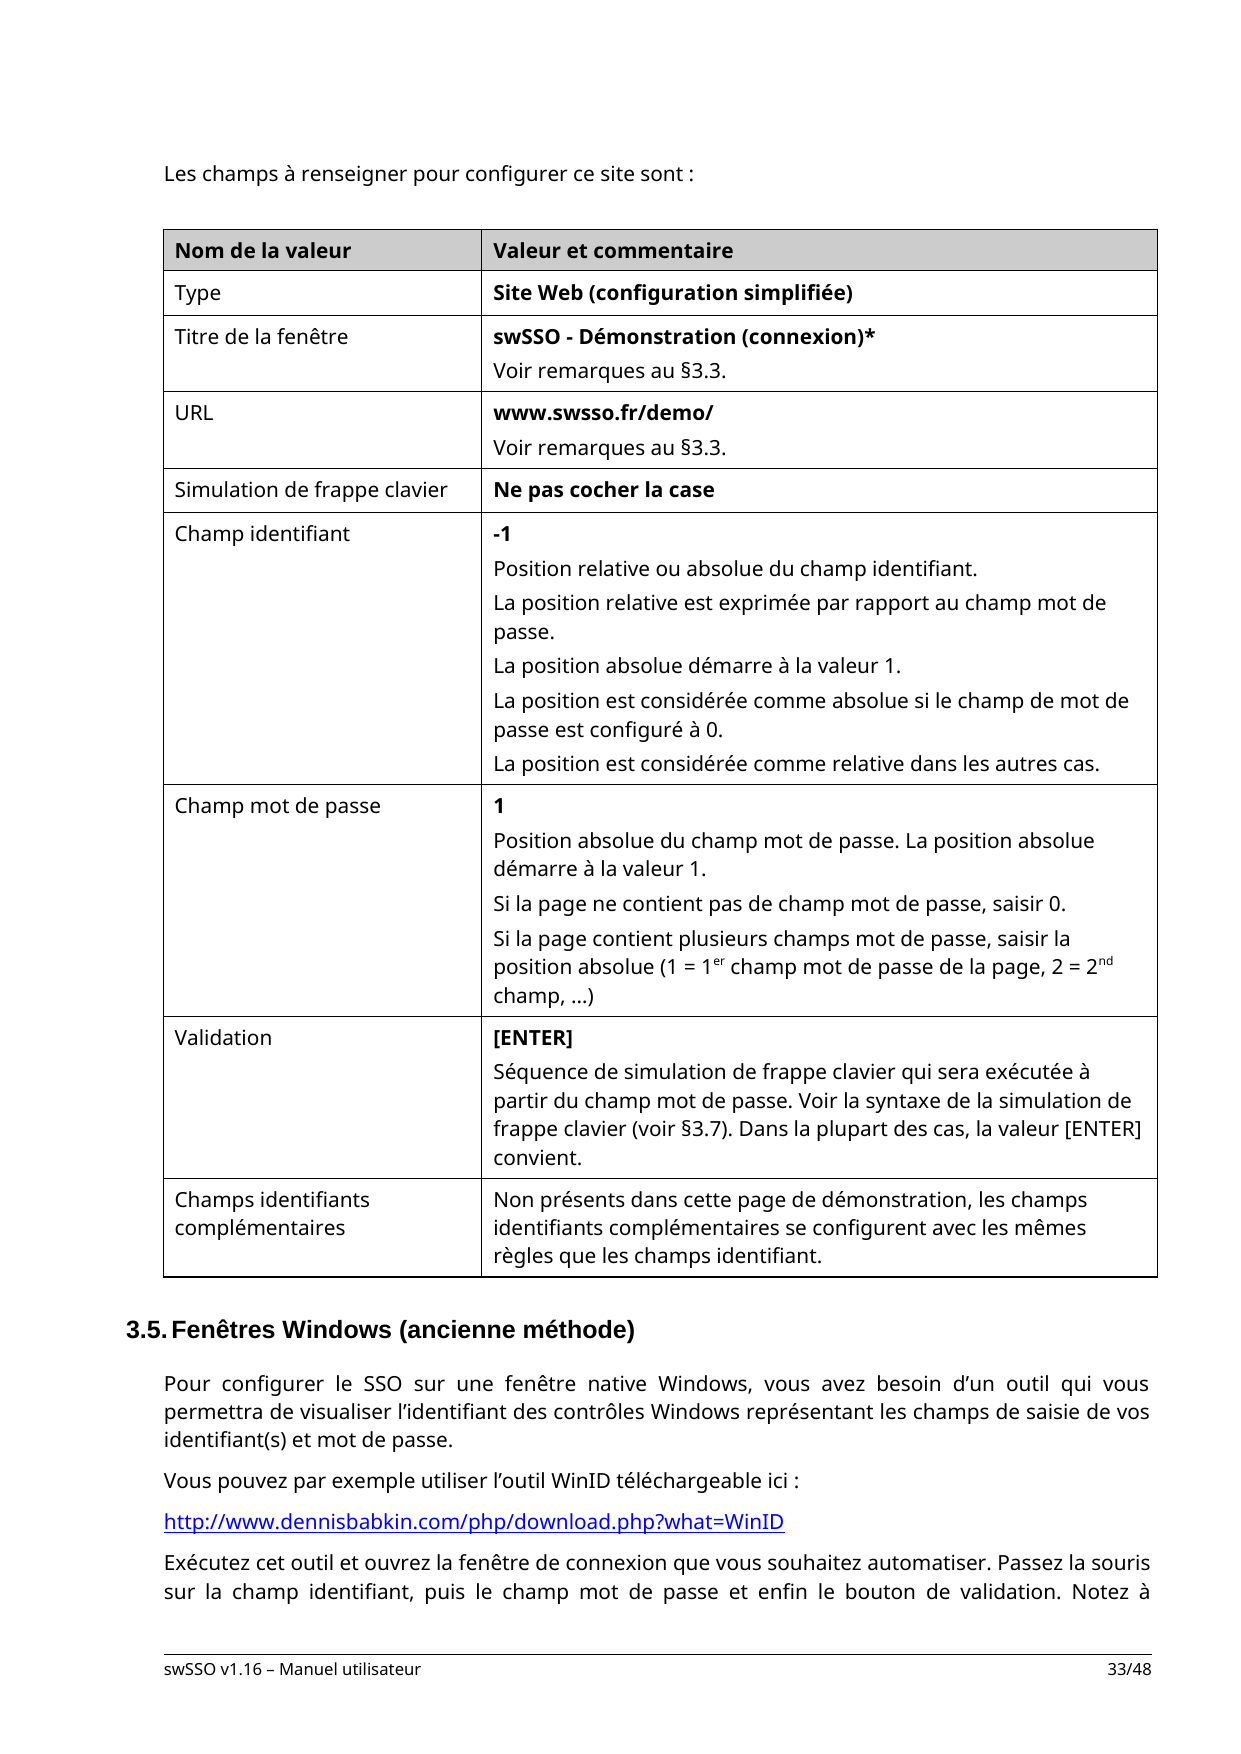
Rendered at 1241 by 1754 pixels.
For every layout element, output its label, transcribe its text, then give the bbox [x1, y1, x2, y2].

table_cell Champs identifiants complémentaires [164, 1179, 481, 1276]
table_cell [ENTER] Séquence de simulation de frappe clavier qui sera exécutée à partir du champ mot de passe. Voir la syntaxe de la simulation de frappe clavier (voir §3.7). Dans la plupart des cas, la valeur [ENTER] convient. [482, 1017, 1157, 1177]
table_cell Validation [164, 1017, 481, 1177]
text http://www.dennisbabkin.com/php/download.php?what=WinID [164, 1507, 1152, 1536]
table_cell www.swsso.fr/demo/ Voir remarques au §3.3. [482, 392, 1157, 468]
table_cell Simulation de frappe clavier [164, 469, 481, 512]
table_cell -1 Position relative ou absolue du champ identifiant. La position relative est exprimée par rapport au champ mot de passe. La position absolue démarre à la valeur 1. La position est considérée comme absolue si le champ de mot de passe est configuré à 0. La position est considérée comme relative dans les autres cas. [482, 513, 1157, 784]
table_header Nom de la valeur [164, 230, 481, 270]
table_cell Site Web (configuration simplifiée) [482, 271, 1157, 314]
table_cell Ne pas cocher la case [482, 469, 1157, 512]
table_cell Champ mot de passe [164, 785, 481, 1016]
text Pour configurer le SSO sur une fenêtre native Windows, vous avez besoin d’un outil qui vous permettra de visualiser l’identifiant des contrôles Windows représentant les champs de saisie de vos identifiant(s) et mot de passe. [164, 1369, 1152, 1454]
table_cell Champ identifiant [164, 513, 481, 784]
text Exécutez cet outil et ouvrez la fenêtre de connexion que vous souhaitez automatiser. Passez la souris sur la champ identifiant, puis le champ mot de passe et enfin le bouton de validation. Notez à [164, 1548, 1152, 1605]
text Vous pouvez par exemple utiliser l’outil WinID téléchargeable ici : [164, 1466, 1152, 1495]
table_cell Titre de la fenêtre [164, 316, 481, 391]
text Les champs à renseigner pour configurer ce site sont : [164, 159, 1152, 187]
table_cell Non présents dans cette page de démonstration, les champs identifiants complémentaires se configurent avec les mêmes règles que les champs identifiant. [482, 1179, 1157, 1276]
table_cell 1 Position absolue du champ mot de passe. La position absolue démarre à la valeur 1. Si la page ne contient pas de champ mot de passe, saisir 0. Si la page contient plusieurs champs mot de passe, saisir la position absolue (1 = 1er champ mot de passe de la page, 2 = 2nd champ, …) [482, 785, 1157, 1016]
table_cell swSSO - Démonstration (connexion)* Voir remarques au §3.3. [482, 316, 1157, 391]
table_cell URL [164, 392, 481, 468]
table_cell Type [164, 271, 481, 314]
table_header Valeur et commentaire [482, 230, 1157, 270]
subtitle Fenêtres Windows (ancienne méthode) [126, 1315, 1152, 1344]
